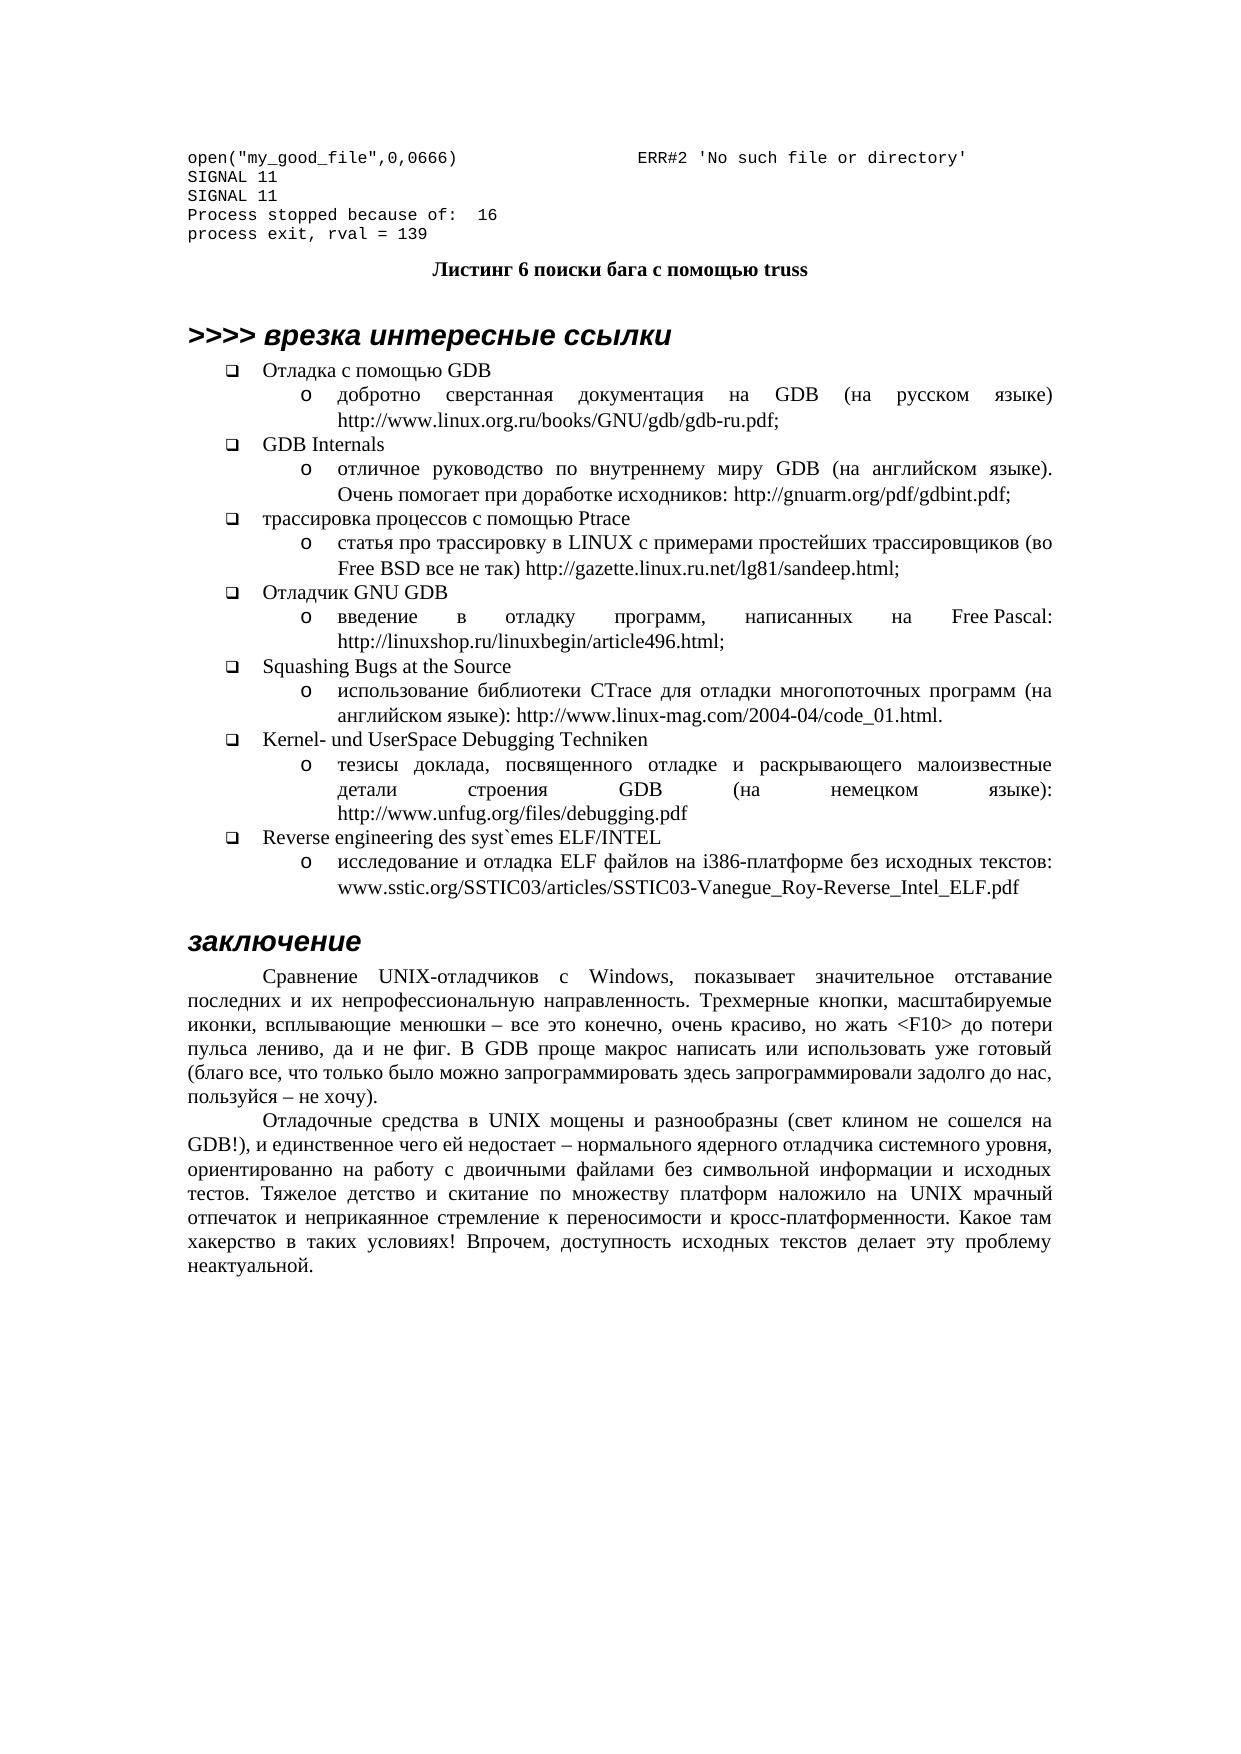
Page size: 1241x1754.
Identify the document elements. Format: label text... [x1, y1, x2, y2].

text open("my_good_file",0,0666) ERR#2 'No such file or directory' [187, 150, 1053, 169]
list Kernel- und UserSpace Debugging Techniken [225, 727, 1053, 751]
list отличное руководство по внутреннему миру GDB (на английском языке). Очень помогает при доработке исходников: http://gnuarm.org/pdf/gdbint.pdf; [300, 456, 1053, 506]
subtitle заключение [187, 924, 1053, 958]
text SIGNAL 11 [187, 169, 1053, 188]
list Reverse engineering des syst`emes ELF/INTEL [225, 825, 1053, 849]
text Листинг 6 поиски бага с помощью truss [187, 257, 1053, 281]
text Сравнение UNIX-отладчиков с Windows, показывает значительное отставание последних и их непрофессиональную направленность. Трехмерные кнопки, масштабируемые иконки, всплывающие менюшки – все это конечно, очень красиво, но жать <F10> до потери пульса лениво, да и не фиг. В GDB проще макрос написать или использовать уже готовый (благо все, что только было можно запрограммировать здесь запрограммировали задолго до нас, пользуйся – не хочу). [187, 964, 1053, 1108]
list статья про трассировку в LINUX с примерами простейших трассировщиков (во Free BSD все не так) http://gazette.linux.ru.net/lg81/sandeep.html; [300, 530, 1053, 580]
subtitle >>>> врезка интересные ссылки [187, 318, 1053, 352]
list введение в отладку программ, написанных на Free Pascal: http://linuxshop.ru/linuxbegin/article496.html; [300, 604, 1053, 653]
list добротно сверстанная документация на GDB (на русском языке) http://www.linux.org.ru/books/GNU/gdb/gdb-ru.pdf; [300, 382, 1053, 432]
list использование библиотеки CTrace для отладки многопоточных программ (на английском языке): http://www.linux-mag.com/2004-04/code_01.html. [300, 678, 1053, 727]
text Отладочные средства в UNIX мощены и разнообразны (свет клином не сошелся на GDB!), и единственное чего ей недостает – нормального ядерного отладчика системного уровня, ориентированно на работу с двоичными файлами без символьной информации и исходных тестов. Тяжелое детство и скитание по множеству платформ наложило на UNIX мрачный отпечаток и неприкаянное стремление к переносимости и кросс-платформенности. Какое там хакерство в таких условиях! Впрочем, доступность исходных текстов делает эту проблему неактуальной. [187, 1108, 1053, 1277]
list трассировка процессов с помощью Ptrace [225, 506, 1053, 530]
list Squashing Bugs at the Source [225, 653, 1053, 678]
text process exit, rval = 139 [187, 225, 1053, 244]
list тезисы доклада, посвященного отладке и раскрывающего малоизвестные детали строения GDB (на немецком языке): http://www.unfug.org/files/debugging.pdf [300, 751, 1053, 825]
list исследование и отладка ELF файлов на i386-платформе без исходных текстов: www.sstic.org/SSTIC03/articles/SSTIC03-Vanegue_Roy-Reverse_Intel_ELF.pdf [300, 849, 1053, 899]
list GDB Internals [225, 432, 1053, 456]
text Process stopped because of: 16 [187, 207, 1053, 225]
list Отладка с помощью GDB [225, 358, 1053, 382]
list Отладчик GNU GDB [225, 580, 1053, 604]
text SIGNAL 11 [187, 188, 1053, 207]
